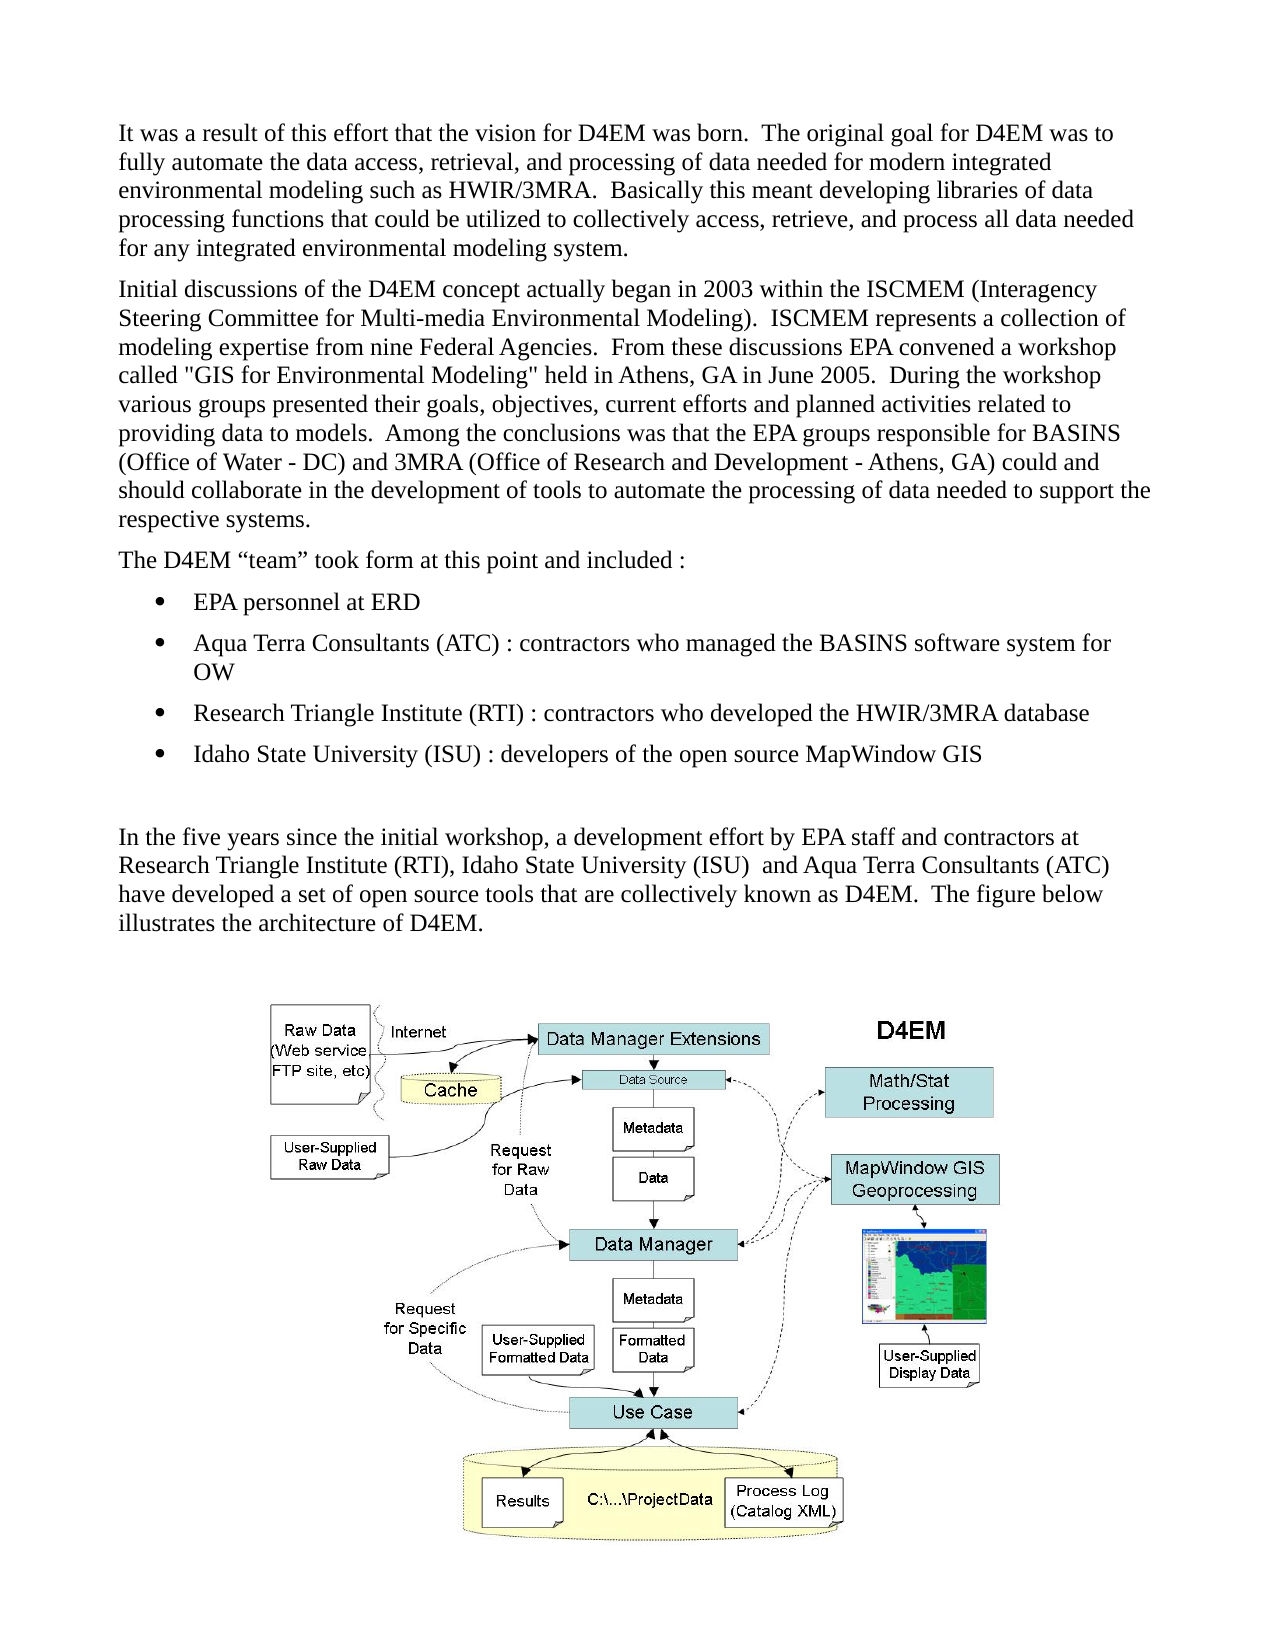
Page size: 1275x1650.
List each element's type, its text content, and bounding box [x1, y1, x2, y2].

list Aqua Terra Consultants (ATC) : contractors who managed the BASINS software system for OW [156, 628, 1157, 686]
list Idaho State University (ISU) : developers of the open source MapWindow GIS [156, 739, 1157, 768]
text In the five years since the initial workshop, a development effort by EPA staff and contractors at Research Triangle Institute (RTI), Idaho State University (ISU) and Aqua Terra Consultants (ATC) have developed a set of open source tools that are collectively known as D4EM. The figure below illustrates the architecture of D4EM. [118, 822, 1157, 937]
list Research Triangle Institute (RTI) : contractors who developed the HWIR/3MRA database [156, 698, 1157, 727]
text It was a result of this effort that the vision for D4EM was born. The original goal for D4EM was to fully automate the data access, retrieval, and processing of data needed for modern integrated environmental modeling such as HWIR/3MRA. Basically this meant developing libraries of data processing functions that could be utilized to collectively access, retrieve, and process all data needed for any integrated environmental modeling system. [118, 118, 1157, 262]
text Initial discussions of the D4EM concept actually began in 2003 within the ISCMEM (Interagency Steering Committee for Multi-media Environmental Modeling). ISCMEM represents a collection of modeling expertise from nine Federal Agencies. From these discussions EPA convened a workshop called "GIS for Environmental Modeling" held in Athens, GA in June 2005. During the workshop various groups presented their goals, objectives, current efforts and planned activities related to providing data to models. Among the conclusions was that the EPA groups responsible for BASINS (Office of Water - DC) and 3MRA (Office of Research and Development - Athens, GA) could and should collaborate in the development of tools to automate the processing of data needed to support the respective systems. [118, 274, 1157, 533]
list EPA personnel at ERD [156, 587, 1157, 616]
picture [264, 992, 1011, 1552]
text The D4EM “team” took form at this point and included : [118, 546, 1157, 574]
